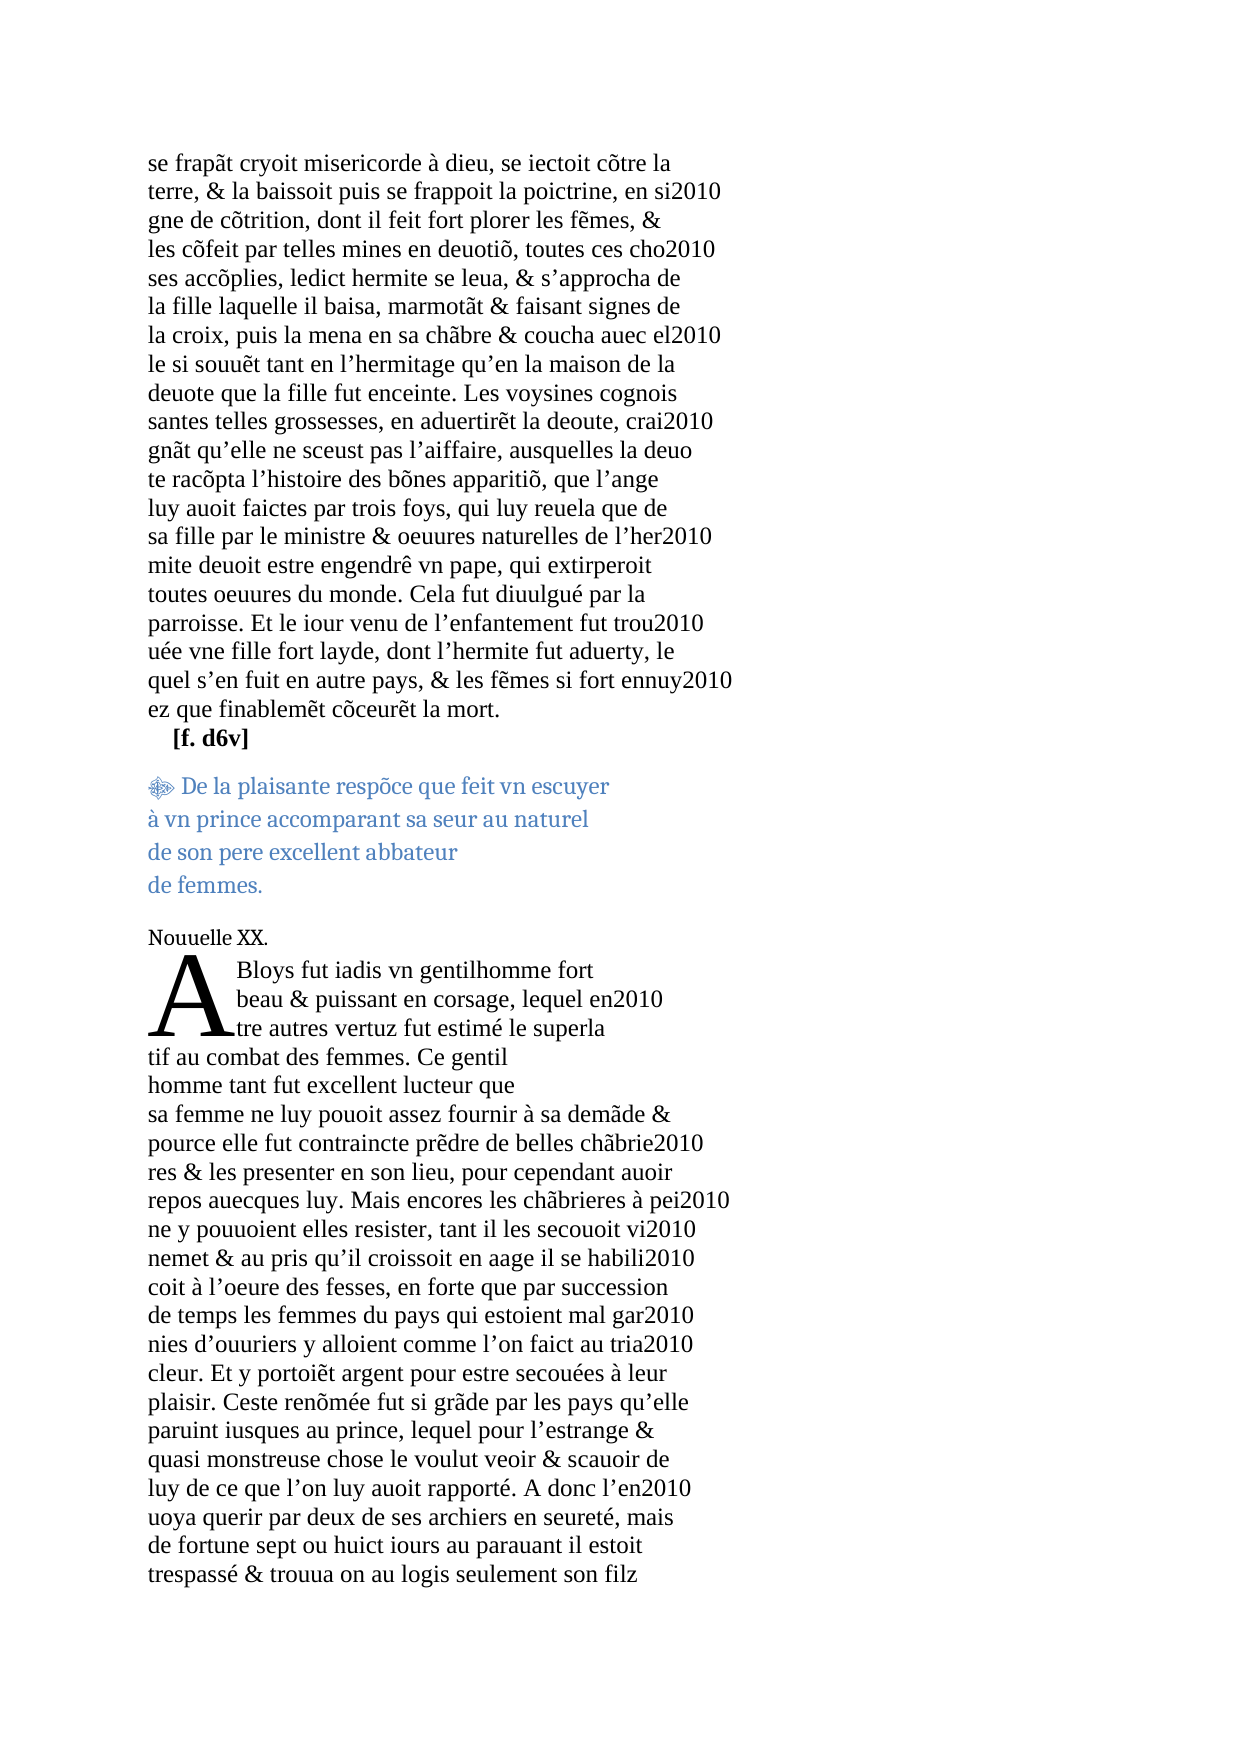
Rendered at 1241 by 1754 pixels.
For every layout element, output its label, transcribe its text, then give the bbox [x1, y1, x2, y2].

text se frapãt cryoit misericorde à dieu, se iectoit cõtre la terre, & la baissoit puis se frappoit la poictrine, en si2010 gne de cõtrition, dont il feit fort plorer les fẽmes, & les cõfeit par telles mines en deuotiõ, toutes ces cho2010 ses accõplies, ledict hermite se leua, & s’approcha de la fille laquelle il baisa, marmotãt & faisant signes de la croix, puis la mena en sa chãbre & coucha auec el2010 le si souuẽt tant en l’hermitage qu’en la maison de la deuote que la fille fut enceinte. Les voysines cognois santes telles grossesses, en aduertirẽt la deoute, crai2010 gnãt qu’elle ne sceust pas l’aiffaire, ausquelles la deuo te racõpta l’histoire des bõnes apparitiõ, que l’ange luy auoit faictes par trois foys, qui luy reuela que de sa fille par le ministre & oeuures naturelles de l’her2010 mite deuoit estre engendrê vn pape, qui extirperoit toutes oeuures du monde. Cela fut diuulgué par la parroisse. Et le iour venu de l’enfantement fut trou2010 uée vne fille fort layde, dont l’hermite fut aduerty, le quel s’en fuit en autre pays, & les fẽmes si fort ennuy2010 ez que finablemẽt cõceurẽt la mort. [148, 148, 1093, 723]
text [f. d6v] [148, 723, 1093, 751]
subtitle ❧ De la plaisante respõce que feit vn escuyer à vn prince accomparant sa seur au naturel de son pere excellent abbateur de femmes. [148, 772, 1093, 900]
text ABloys fut iadis vn gentilhomme fort beau & puissant en corsage, lequel en2010 tre autres vertuz fut estimé le superla tif au combat des femmes. Ce gentil homme tant fut excellent lucteur que sa femme ne luy pouoit assez fournir à sa demãde & pource elle fut contraincte prẽdre de belles chãbrie2010 res & les presenter en son lieu, pour cependant auoir repos auecques luy. Mais encores les chãbrieres à pei2010 ne y pouuoient elles resister, tant il les secouoit vi2010 nemet & au pris qu’il croissoit en aage il se habili2010 coit à l’oeure des fesses, en forte que par succession de temps les femmes du pays qui estoient mal gar2010 nies d’ouuriers y alloient comme l’on faict au tria2010 cleur. Et y portoiẽt argent pour estre secouées à leur plaisir. Ceste renõmée fut si grãde par les pays qu’elle paruint iusques au prince, lequel pour l’estrange & quasi monstreuse chose le voulut veoir & scauoir de luy de ce que l’on luy auoit rapporté. A donc l’en2010 uoya querir par deux de ses archiers en seureté, mais de fortune sept ou huict iours au parauant il estoit trespassé & trouua on au logis seulement son filz [148, 955, 1093, 1588]
subtitle Nouuelle XX. [148, 925, 1093, 951]
